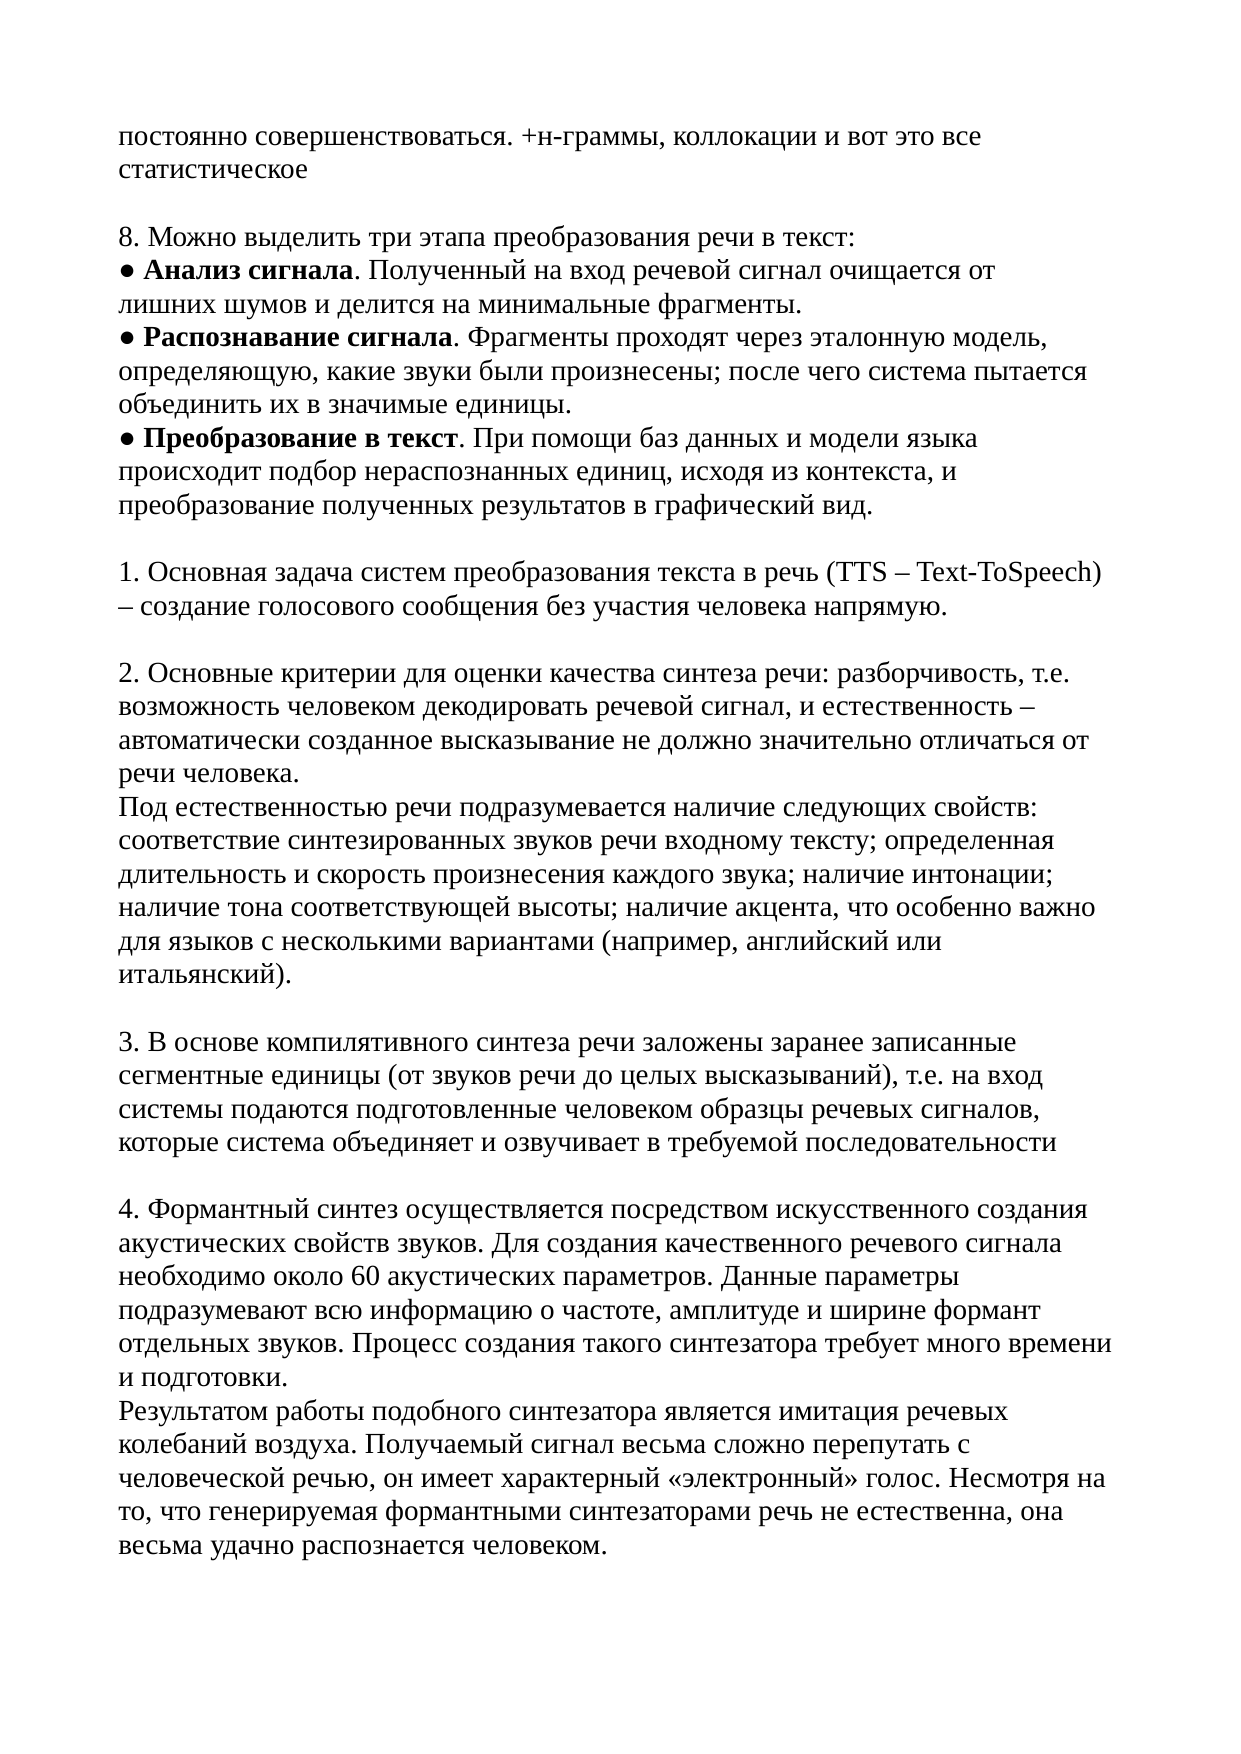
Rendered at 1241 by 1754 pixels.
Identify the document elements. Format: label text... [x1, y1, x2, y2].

text ● Преобразование в текст. При помощи баз данных и модели языка [118, 420, 1122, 453]
text 1. Основная задача систем преобразования текста в речь (TTS – Text-ToSpeech) – создание голосового сообщения без участия человека напрямую. [118, 554, 1122, 621]
text ● Анализ сигнала. Полученный на вход речевой сигнал очищается от [118, 252, 1122, 286]
text 3. В основе компилятивного синтеза речи заложены заранее записанные сегментные единицы (от звуков речи до целых высказываний), т.е. на вход системы подаются подготовленные человеком образцы речевых сигналов, которые система объединяет и озвучивает в требуемой последовательности [118, 1024, 1122, 1158]
text происходит подбор нераспознанных единиц, исходя из контекста, и [118, 453, 1122, 487]
text постоянно совершенствоваться. +н-граммы, коллокации и вот это все статистическое [118, 118, 1122, 185]
text 2. Основные критерии для оценки качества синтеза речи: разборчивость, т.е. возможность человеком декодировать речевой сигнал, и естественность – автоматически созданное высказывание не должно значительно отличаться от речи человека. [118, 655, 1122, 789]
text 4. Формантный синтез осуществляется посредством искусственного создания акустических свойств звуков. Для создания качественного речевого сигнала необходимо около 60 акустических параметров. Данные параметры подразумевают всю информацию о частоте, амплитуде и ширине формант отдельных звуков. Процесс создания такого синтезатора требует много времени и подготовки. [118, 1191, 1122, 1393]
text Под естественностью речи подразумевается наличие следующих свойств: соответствие синтезированных звуков речи входному тексту; определенная длительность и скорость произнесения каждого звука; наличие интонации; наличие тона соответствующей высоты; наличие акцента, что особенно важно для языков с несколькими вариантами (например, английский или итальянский). [118, 789, 1122, 990]
text ● Распознавание сигнала. Фрагменты проходят через эталонную модель, определяющую, какие звуки были произнесены; после чего система пытается объединить их в значимые единицы. [118, 319, 1122, 420]
text преобразование полученных результатов в графический вид. [118, 487, 1122, 521]
text 8. Можно выделить три этапа преобразования речи в текст: [118, 219, 1122, 252]
text лишних шумов и делится на минимальные фрагменты. [118, 286, 1122, 319]
text Результатом работы подобного синтезатора является имитация речевых колебаний воздуха. Получаемый сигнал весьма сложно перепутать с человеческой речью, он имеет характерный «электронный» голос. Несмотря на то, что генерируемая формантными синтезаторами речь не естественна, она весьма удачно распознается человеком. [118, 1393, 1122, 1560]
